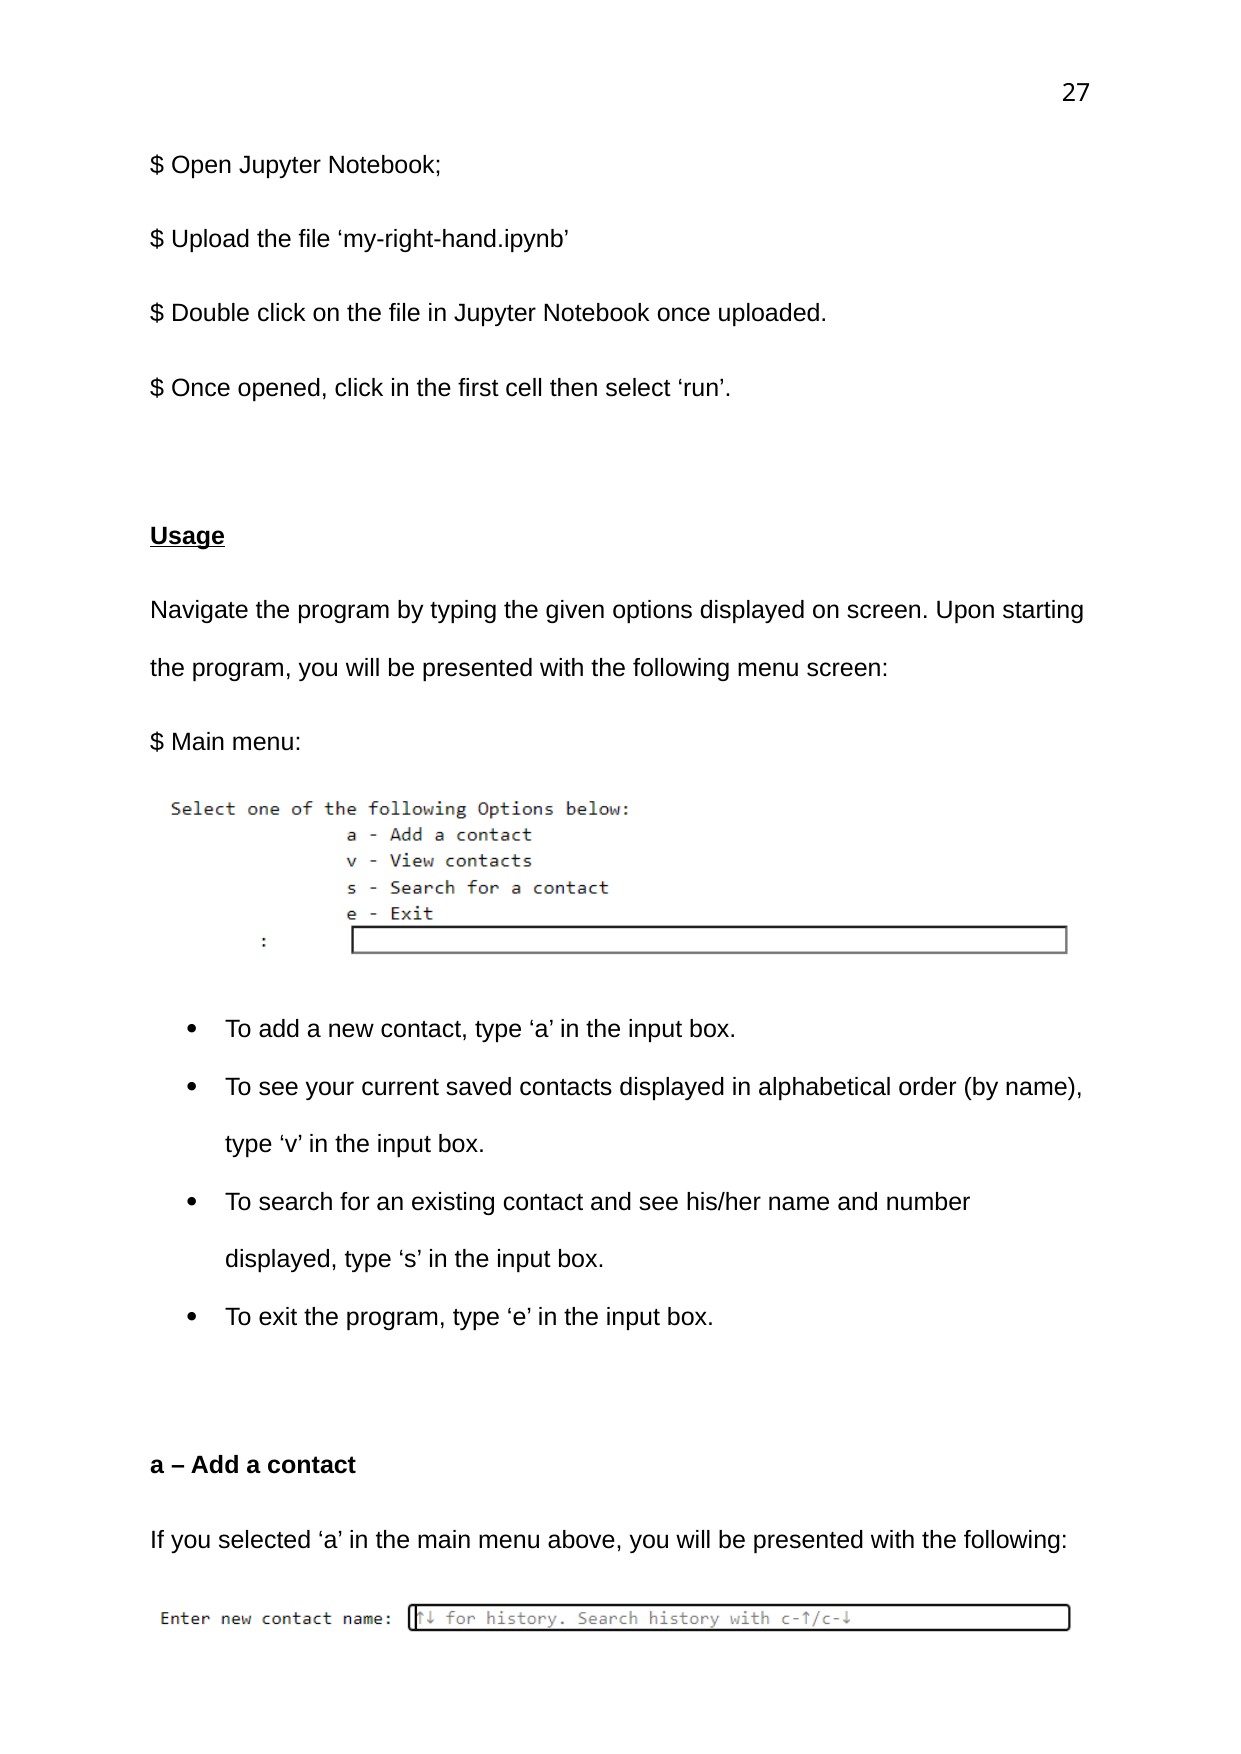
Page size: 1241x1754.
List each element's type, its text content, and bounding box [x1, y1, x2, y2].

text If you selected ‘a’ in the main menu above, you will be presented with the following: [150, 1525, 1090, 1553]
text $ Once opened, click in the first cell then select ‘run’. [150, 372, 1090, 401]
list To search for an existing contact and see his/her name and number displayed, type ‘s’ in the input box. [187, 1187, 1090, 1273]
text $ Main menu: [150, 727, 1090, 784]
list To exit the program, type ‘e’ in the input box. [187, 1302, 1090, 1331]
text a – Add a contact [150, 1451, 1090, 1479]
text Navigate the program by typing the given options displayed on screen. Upon starting the program, you will be presented with the following menu screen: [150, 595, 1090, 681]
list To add a new contact, type ‘a’ in the input box. [187, 1014, 1090, 1043]
text $ Upload the file ‘my-right-hand.ipynb’ [150, 224, 1090, 253]
text $ Double click on the file in Jupyter Notebook once uploaded. [150, 298, 1090, 327]
text Usage [150, 521, 1090, 549]
text $ Open Jupyter Notebook; [150, 150, 1090, 179]
list To see your current saved contacts displayed in alphabetical order (by name), type ‘v’ in the input box. [187, 1072, 1090, 1158]
